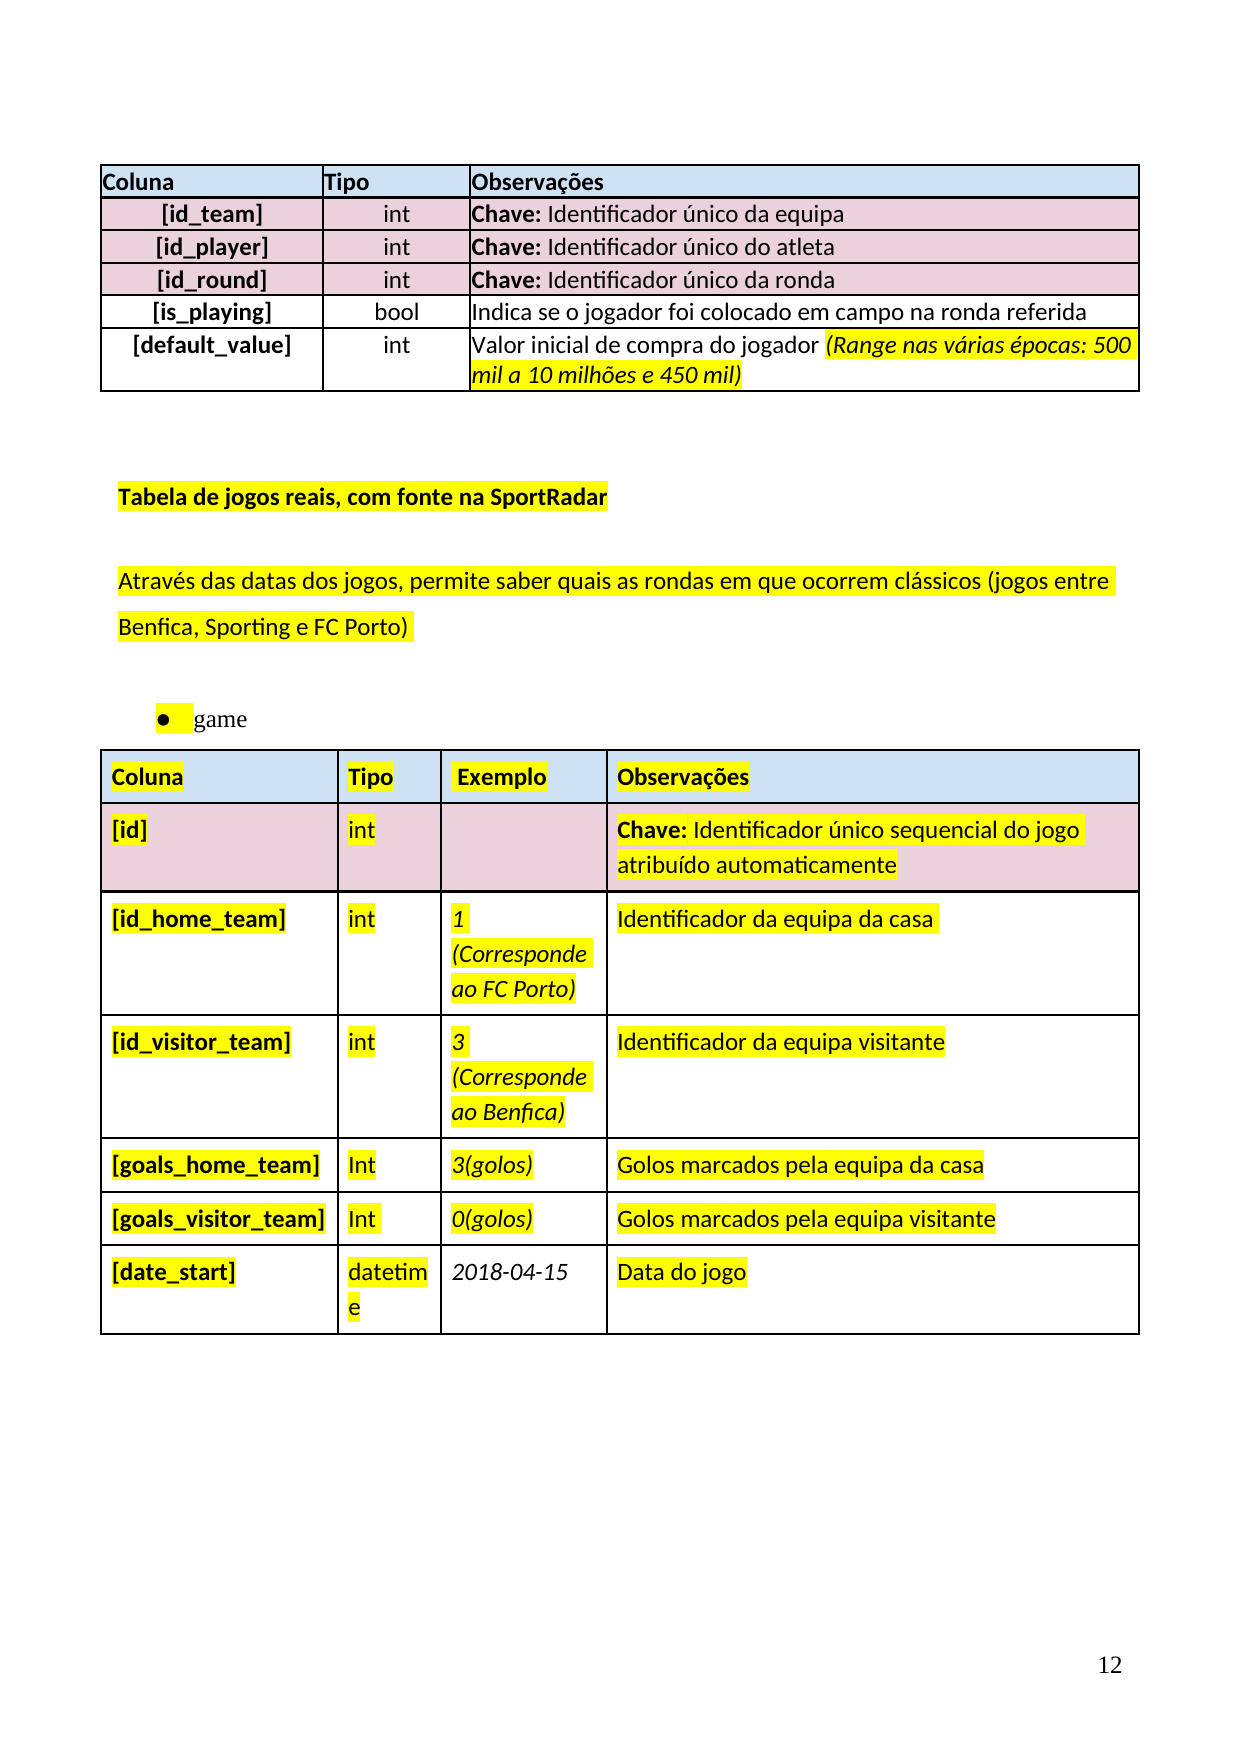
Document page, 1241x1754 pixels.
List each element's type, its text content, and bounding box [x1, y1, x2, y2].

table_cell [default_value] [102, 329, 322, 390]
text Através das datas dos jogos, permite saber quais as rondas em que ocorrem clássicos (jogos entre Benfica, Sporting e FC Porto) [118, 566, 1122, 642]
subtitle Tabela de jogos reais, com fonte na SportRadar [118, 481, 1122, 511]
table_cell Int [339, 1193, 440, 1244]
table_cell Valor inicial de compra do jogador (Range nas várias épocas: 500 mil a 10 milhões e 450 mil) [471, 329, 1138, 390]
table_header Coluna [102, 751, 337, 802]
table_cell [442, 804, 606, 890]
table_cell Golos marcados pela equipa da casa [608, 1139, 1138, 1191]
table_cell Int [339, 1139, 440, 1191]
table_cell int [324, 231, 469, 262]
table_cell int [324, 199, 469, 229]
table_cell [goals_visitor_team] [102, 1193, 337, 1244]
table_header Exemplo [442, 751, 606, 802]
table_cell [id_team] [102, 199, 322, 229]
table_cell [id_home_team] [102, 893, 337, 1014]
table_cell 0(golos) [442, 1193, 606, 1244]
table_cell [date_start] [102, 1246, 337, 1332]
table_cell [id_round] [102, 264, 322, 294]
table_cell int [324, 264, 469, 294]
table_cell [id_player] [102, 231, 322, 262]
table_cell Chave: Identificador único sequencial do jogo atribuído automaticamente [608, 804, 1138, 890]
table_header Observações [608, 751, 1138, 802]
table_cell int [324, 329, 469, 390]
table_cell Chave: Identificador único do atleta [471, 231, 1138, 262]
table_header Coluna [102, 166, 322, 196]
table_cell [goals_home_team] [102, 1139, 337, 1191]
table_cell int [339, 893, 440, 1014]
table_cell [is_playing] [102, 296, 322, 327]
table_cell 3(golos) [442, 1139, 606, 1191]
table_cell Chave: Identificador único da ronda [471, 264, 1138, 294]
table_cell Identificador da equipa visitante [608, 1016, 1138, 1137]
table_cell Chave: Identificador único da equipa [471, 199, 1138, 229]
table_cell Indica se o jogador foi colocado em campo na ronda referida [471, 296, 1138, 327]
table_cell Data do jogo [608, 1246, 1138, 1332]
table_cell int [339, 804, 440, 890]
table_cell datetime [339, 1246, 440, 1332]
table_cell 2018-04-15 [442, 1246, 606, 1332]
table_cell bool [324, 296, 469, 327]
table_cell 1 (Corresponde ao FC Porto) [442, 893, 606, 1014]
list game [193, 703, 1122, 733]
table_cell Identificador da equipa da casa [608, 893, 1138, 1014]
table_cell int [339, 1016, 440, 1137]
table_cell [id_visitor_team] [102, 1016, 337, 1137]
table_header Tipo [324, 166, 469, 196]
table_cell Golos marcados pela equipa visitante [608, 1193, 1138, 1244]
table_header Tipo [339, 751, 440, 802]
table_header Observações [471, 166, 1138, 196]
table_cell [id] [102, 804, 337, 890]
table_cell 3 (Corresponde ao Benfica) [442, 1016, 606, 1137]
